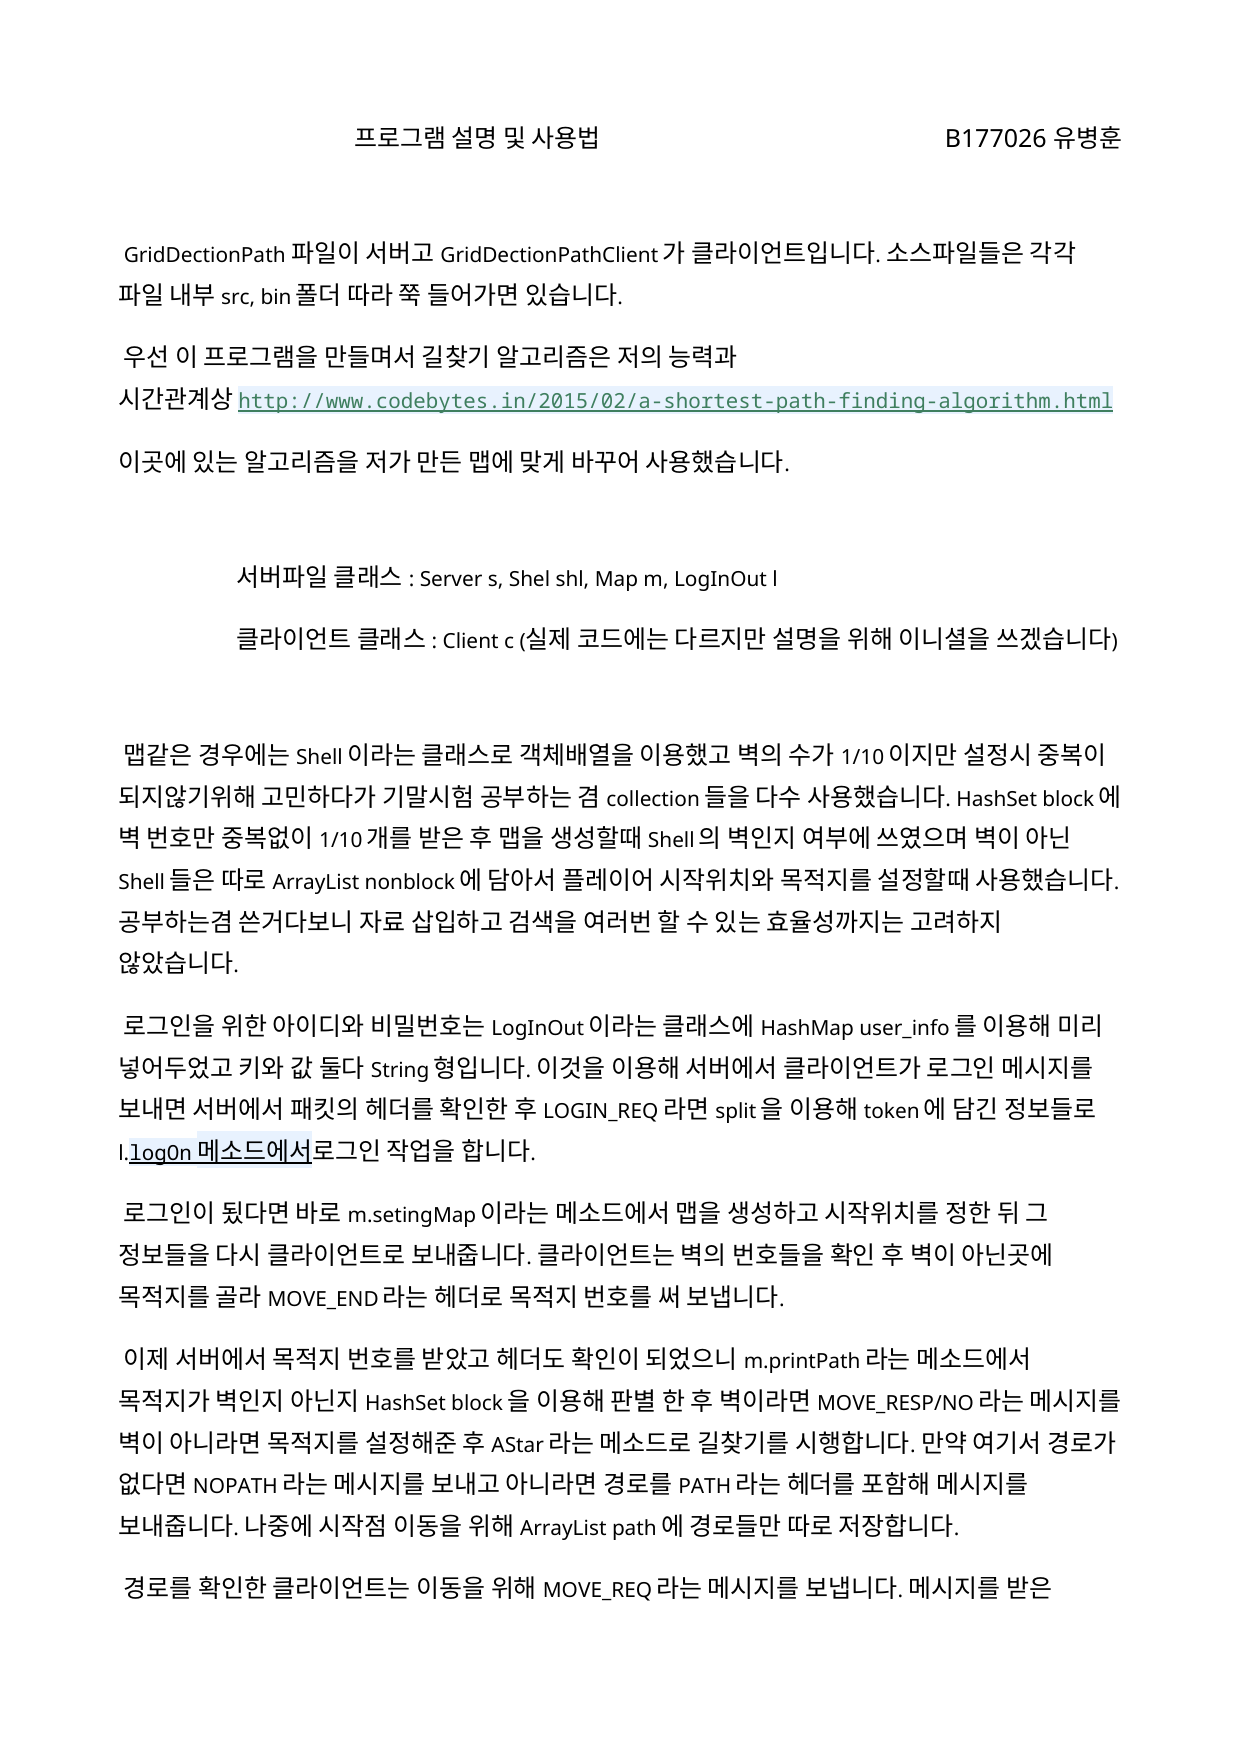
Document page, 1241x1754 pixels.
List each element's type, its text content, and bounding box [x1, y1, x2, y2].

text GridDectionPath 파일이 서버고 GridDectionPathClient가 클라이언트입니다. 소스파일들은 각각 파일 내부src, bin폴더 따라 쭉 들어가면 있습니다. [118, 234, 1122, 312]
text 이곳에 있는 알고리즘을 저가 만든 맵에 맞게 바꾸어 사용했습니다. [118, 442, 1122, 478]
text 맵같은 경우에는 Shell이라는 클래스로 객체배열을 이용했고 벽의 수가 1/10이지만 설정시 중복이 되지않기위해 고민하다가 기말시험 공부하는 겸 collection들을 다수 사용했습니다. HashSet block에 벽 번호만 중복없이 1/10개를 받은 후 맵을 생성할때 Shell의 벽인지 여부에 쓰였으며 벽이 아닌 Shell들은 따로 ArrayList nonblock에 담아서 플레이어 시작위치와 목적지를 설정할때 사용했습니다. 공부하는겸 쓴거다보니 자료 삽입하고 검색을 여러번 할 수 있는 효율성까지는 고려하지 않았습니다. [118, 736, 1122, 980]
text 우선 이 프로그램을 만들며서 길찾기 알고리즘은 저의 능력과 시간관계상http://www.codebytes.in/2015/02/a-shortest-path-finding-algorithm.html [118, 338, 1122, 416]
text 이제 서버에서 목적지 번호를 받았고 헤더도 확인이 되었으니 m.printPath라는 메소드에서 목적지가 벽인지 아닌지 HashSet block을 이용해 판별 한 후 벽이라면 MOVE_RESP/NO라는 메시지를 벽이 아니라면 목적지를 설정해준 후 AStar라는 메소드로 길찾기를 시행합니다. 만약 여기서 경로가 없다면 NOPATH라는 메시지를 보내고 아니라면 경로를 PATH라는 헤더를 포함해 메시지를 보내줍니다. 나중에 시작점 이동을 위해 ArrayList path에 경로들만 따로 저장합니다. [118, 1340, 1122, 1543]
text 로그인이 됬다면 바로 m.setingMap이라는 메소드에서 맵을 생성하고 시작위치를 정한 뒤 그 정보들을 다시 클라이언트로 보내줍니다. 클라이언트는 벽의 번호들을 확인 후 벽이 아닌곳에 목적지를 골라 MOVE_END라는 헤더로 목적지 번호를 써 보냅니다. [118, 1194, 1122, 1313]
text 프로그램 설명 및 사용법 B177026 유병훈 [118, 118, 1122, 154]
text 클라이언트 클래스 : Client c (실제 코드에는 다르지만 설명을 위해 이니셜을 쓰겠습니다) [118, 620, 1122, 656]
text 로그인을 위한 아이디와 비밀번호는 LogInOut이라는 클래스에 HashMap user_info를 이용해 미리 넣어두었고 키와 값 둘다 String형입니다. 이것을 이용해 서버에서 클라이언트가 로그인 메시지를 보내면 서버에서 패킷의 헤더를 확인한 후 LOGIN_REQ 라면 split을 이용해 token에 담긴 정보들로 l.logOn 메소드에서로그인 작업을 합니다. [118, 1006, 1122, 1168]
text 경로를 확인한 클라이언트는 이동을 위해 MOVE_REQ라는 메시지를 보냅니다. 메시지를 받은 [118, 1569, 1122, 1605]
text 서버파일 클래스 : Server s, Shel shl, Map m, LogInOut l [118, 557, 1122, 594]
